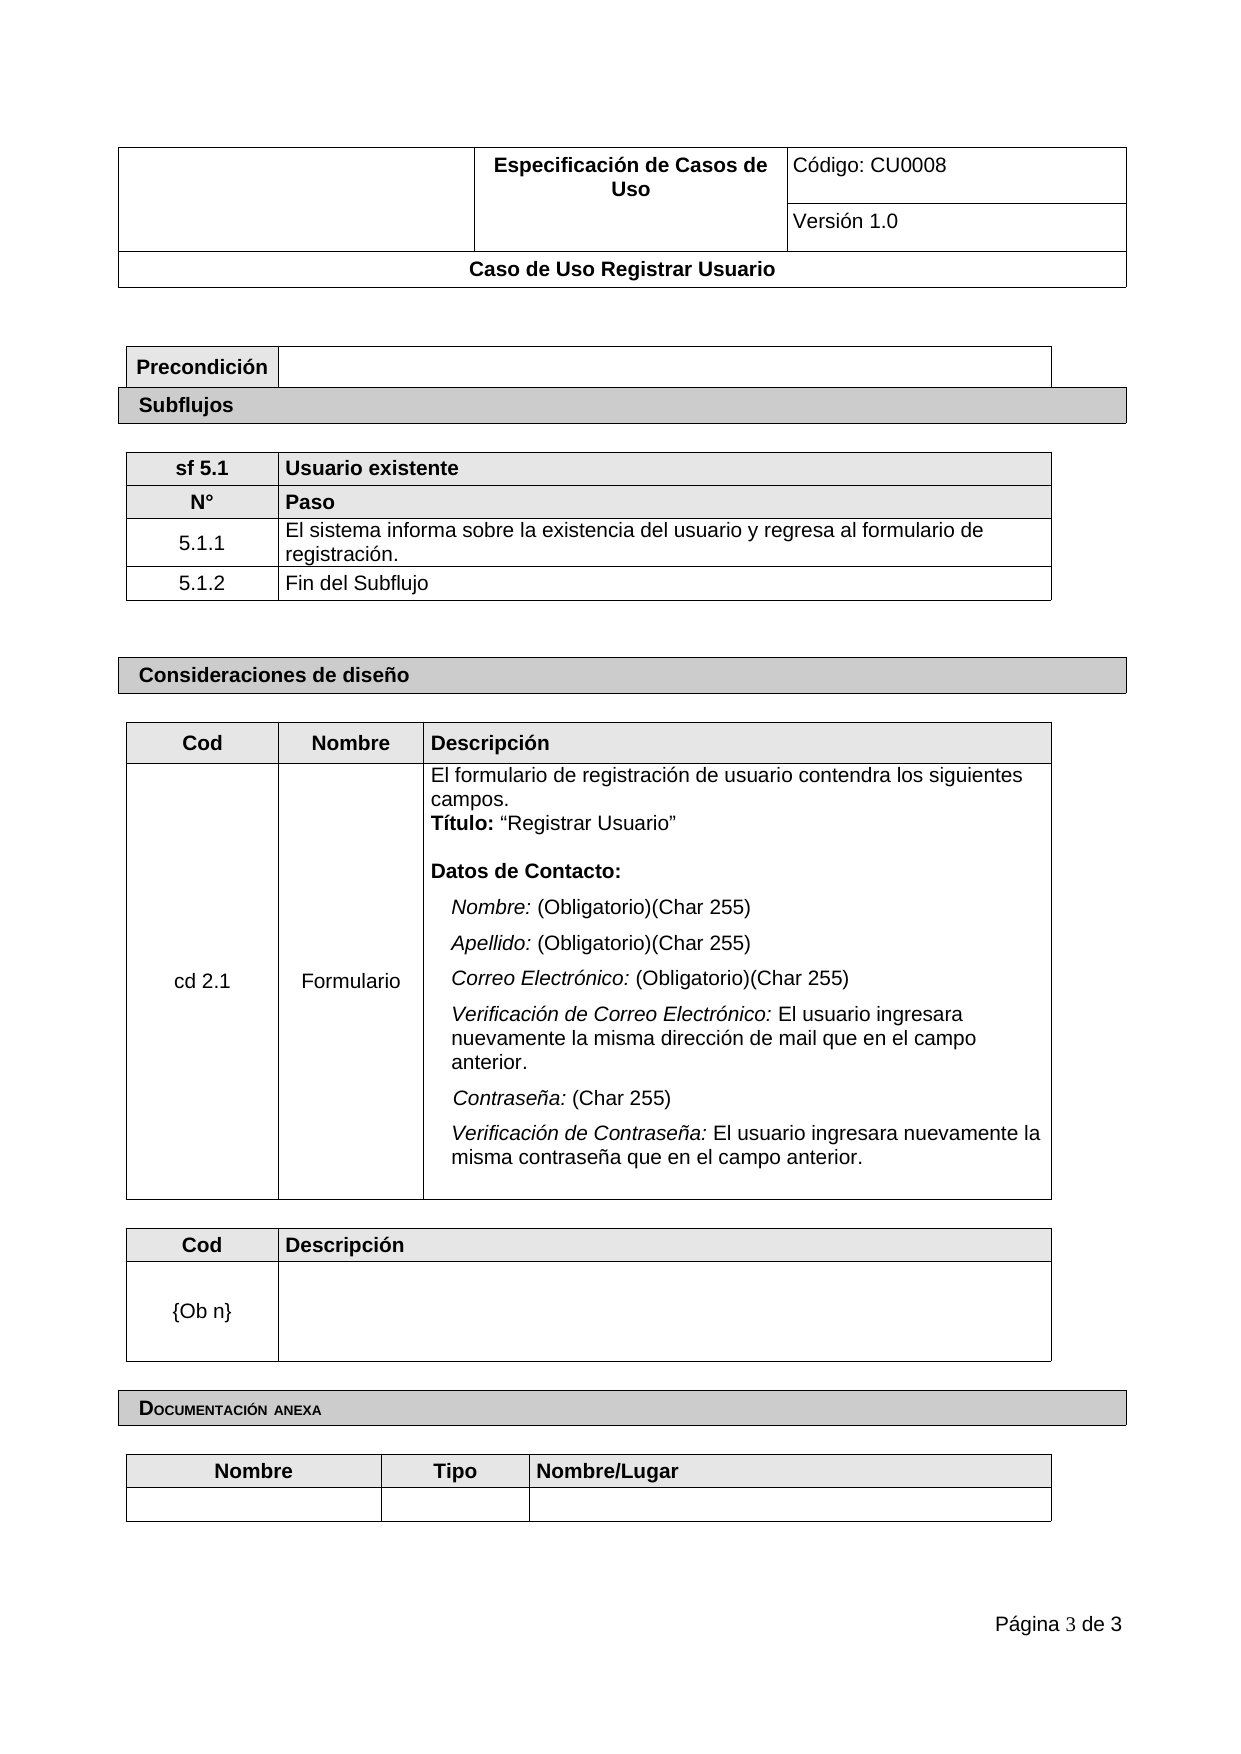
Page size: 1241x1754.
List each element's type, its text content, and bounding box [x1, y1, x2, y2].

table_header [117, 722, 126, 763]
table_cell El sistema informa sobre la existencia del usuario y regresa al formulario de registración. [279, 519, 1051, 566]
table_cell Fin del Subflujo [279, 567, 1051, 599]
table_header Usuario existente [279, 453, 1051, 485]
table_cell Formulario [279, 764, 423, 1199]
table_header Precondición [127, 347, 278, 387]
table_header [118, 346, 126, 387]
table_header Nombre/Lugar [530, 1455, 1051, 1487]
table_header sf 5.1 [127, 453, 278, 485]
table_cell [1052, 763, 1126, 1199]
table_cell 5.1.2 [127, 567, 278, 599]
table_cell [530, 1488, 1051, 1521]
table_cell Paso [279, 486, 1051, 518]
table_header [1052, 722, 1126, 763]
table_header Descripción [424, 723, 1051, 763]
table_cell 5.1.1 [127, 519, 278, 566]
table_header [279, 347, 1051, 387]
table_cell El formulario de registración de usuario contendra los siguientes campos. Título: “Registrar Usuario” Datos de Contacto: Nombre: (Obligatorio)(Char 255) Apellido: (Obligatorio)(Char 255) Correo Electrónico: (Obligatorio)(Char 255) Verificación de Correo Electrónico: El usuario ingresara nuevamente la misma dirección de mail que en el campo anterior. Contraseña: (Char 255) Verificación de Contraseña: El usuario ingresara nuevamente la misma contraseña que en el campo anterior. [424, 764, 1051, 1199]
table_header Cod [127, 1229, 278, 1261]
table_cell [279, 1262, 1051, 1361]
table_header Consideraciones de diseño [119, 658, 1126, 693]
table_cell [382, 1488, 529, 1521]
table_header Descripción [279, 1229, 1051, 1261]
table_cell Subflujos [119, 388, 1126, 423]
table_header [1052, 346, 1126, 387]
table_header Nombre [279, 723, 423, 763]
table_cell [127, 1488, 381, 1521]
table_header Nombre [127, 1455, 381, 1487]
table_header Cod [127, 723, 278, 763]
table_header Documentación anexa [119, 1391, 1126, 1425]
table_cell cd 2.1 [127, 764, 278, 1199]
table_header Tipo [382, 1455, 529, 1487]
table_cell {Ob n} [127, 1262, 278, 1361]
table_cell [117, 763, 126, 1199]
table_cell N° [127, 486, 278, 518]
